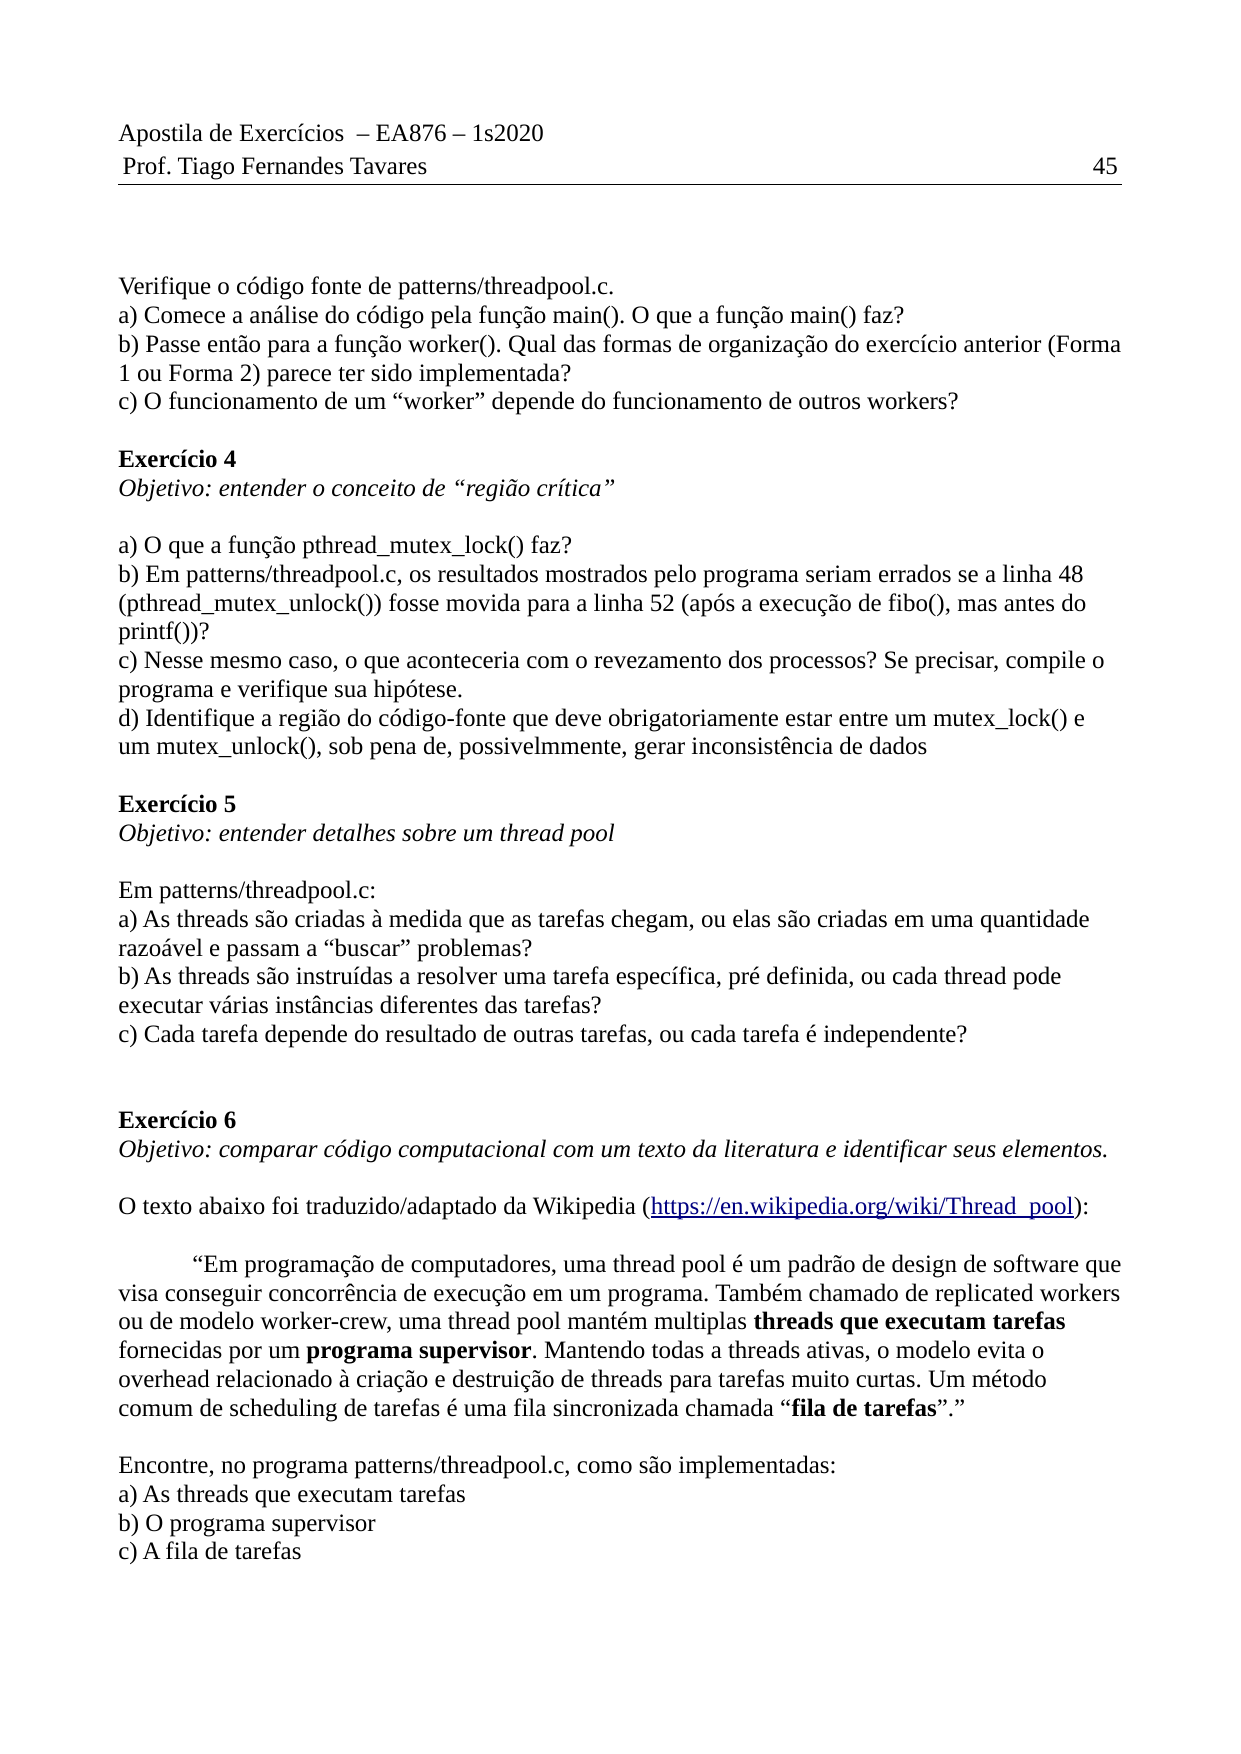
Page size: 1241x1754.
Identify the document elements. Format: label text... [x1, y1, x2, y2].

text Objetivo: comparar código computacional com um texto da literatura e identificar seus elementos. [118, 1134, 1122, 1163]
text “Em programação de computadores, uma thread pool é um padrão de design de software que visa conseguir concorrência de execução em um programa. Também chamado de replicated workers ou de modelo worker-crew, uma thread pool mantém multiplas threads que executam tarefas fornecidas por um programa supervisor. Mantendo todas a threads ativas, o modelo evita o overhead relacionado à criação e destruição de threads para tarefas muito curtas. Um método comum de scheduling de tarefas é uma fila sincronizada chamada “fila de tarefas”.” [118, 1249, 1122, 1421]
text a) Comece a análise do código pela função main(). O que a função main() faz? [118, 300, 1122, 329]
text a) As threads que executam tarefas [118, 1479, 1122, 1508]
text Encontre, no programa patterns/threadpool.c, como são implementadas: [118, 1450, 1122, 1479]
text c) O funcionamento de um “worker” depende do funcionamento de outros workers? [118, 386, 1122, 415]
text Objetivo: entender detalhes sobre um thread pool [118, 818, 1122, 846]
text b) Em patterns/threadpool.c, os resultados mostrados pelo programa seriam errados se a linha 48 (pthread_mutex_unlock()) fosse movida para a linha 52 (após a execução de fibo(), mas antes do printf())? [118, 559, 1122, 645]
text c) Cada tarefa depende do resultado de outras tarefas, ou cada tarefa é independente? [118, 1019, 1122, 1048]
text b) As threads são instruídas a resolver uma tarefa específica, pré definida, ou cada thread pode executar várias instâncias diferentes das tarefas? [118, 961, 1122, 1019]
text Exercício 6 [118, 1105, 1122, 1134]
text Em patterns/threadpool.c: [118, 875, 1122, 904]
text Exercício 4 [118, 444, 1122, 473]
text a) As threads são criadas à medida que as tarefas chegam, ou elas são criadas em uma quantidade razoável e passam a “buscar” problemas? [118, 904, 1122, 961]
text d) Identifique a região do código-fonte que deve obrigatoriamente estar entre um mutex_lock() e um mutex_unlock(), sob pena de, possivelmmente, gerar inconsistência de dados [118, 703, 1122, 760]
text a) O que a função pthread_mutex_lock() faz? [118, 530, 1122, 559]
text Objetivo: entender o conceito de “região crítica” [118, 473, 1122, 501]
text Verifique o código fonte de patterns/threadpool.c. [118, 271, 1122, 300]
text b) O programa supervisor [118, 1508, 1122, 1536]
text O texto abaixo foi traduzido/adaptado da Wikipedia (https://en.wikipedia.org/wiki/Thread_pool): [118, 1191, 1122, 1220]
text Exercício 5 [118, 789, 1122, 818]
text c) Nesse mesmo caso, o que aconteceria com o revezamento dos processos? Se precisar, compile o programa e verifique sua hipótese. [118, 645, 1122, 703]
text b) Passe então para a função worker(). Qual das formas de organização do exercício anterior (Forma 1 ou Forma 2) parece ter sido implementada? [118, 329, 1122, 386]
text c) A fila de tarefas [118, 1536, 1122, 1565]
